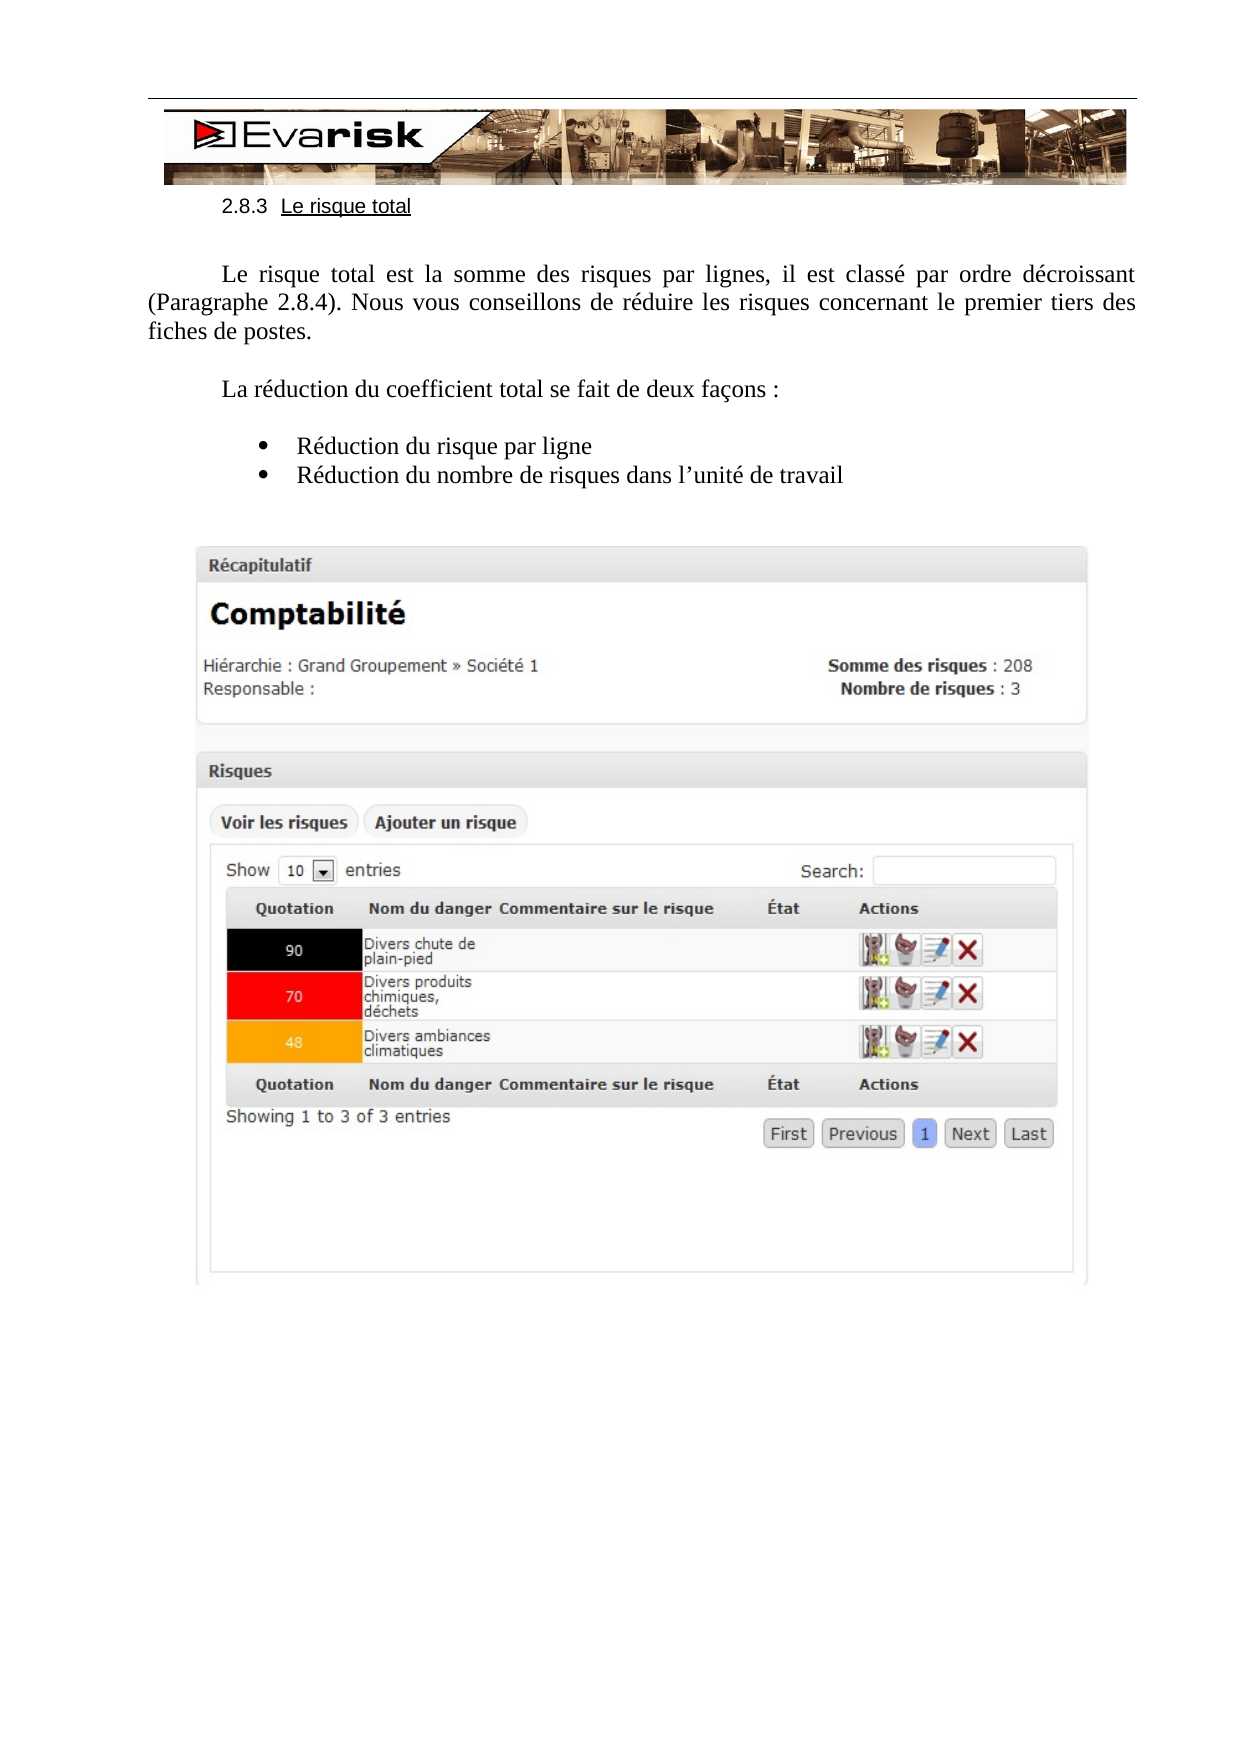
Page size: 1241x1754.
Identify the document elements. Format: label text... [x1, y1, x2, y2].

list Réduction du nombre de risques dans l’unité de travail [259, 460, 1137, 489]
subtitle Le risque total [221, 193, 1137, 217]
picture [195, 546, 1090, 1289]
text Le risque total est la somme des risques par lignes, il est classé par ordre décroissant (Paragraphe 2.8.4). Nous vous conseillons de réduire les risques concernant le premier tiers des fiches de postes. [148, 259, 1137, 345]
list Réduction du risque par ligne [259, 431, 1137, 460]
text La réduction du coefficient total se fait de deux façons : [148, 374, 1137, 402]
